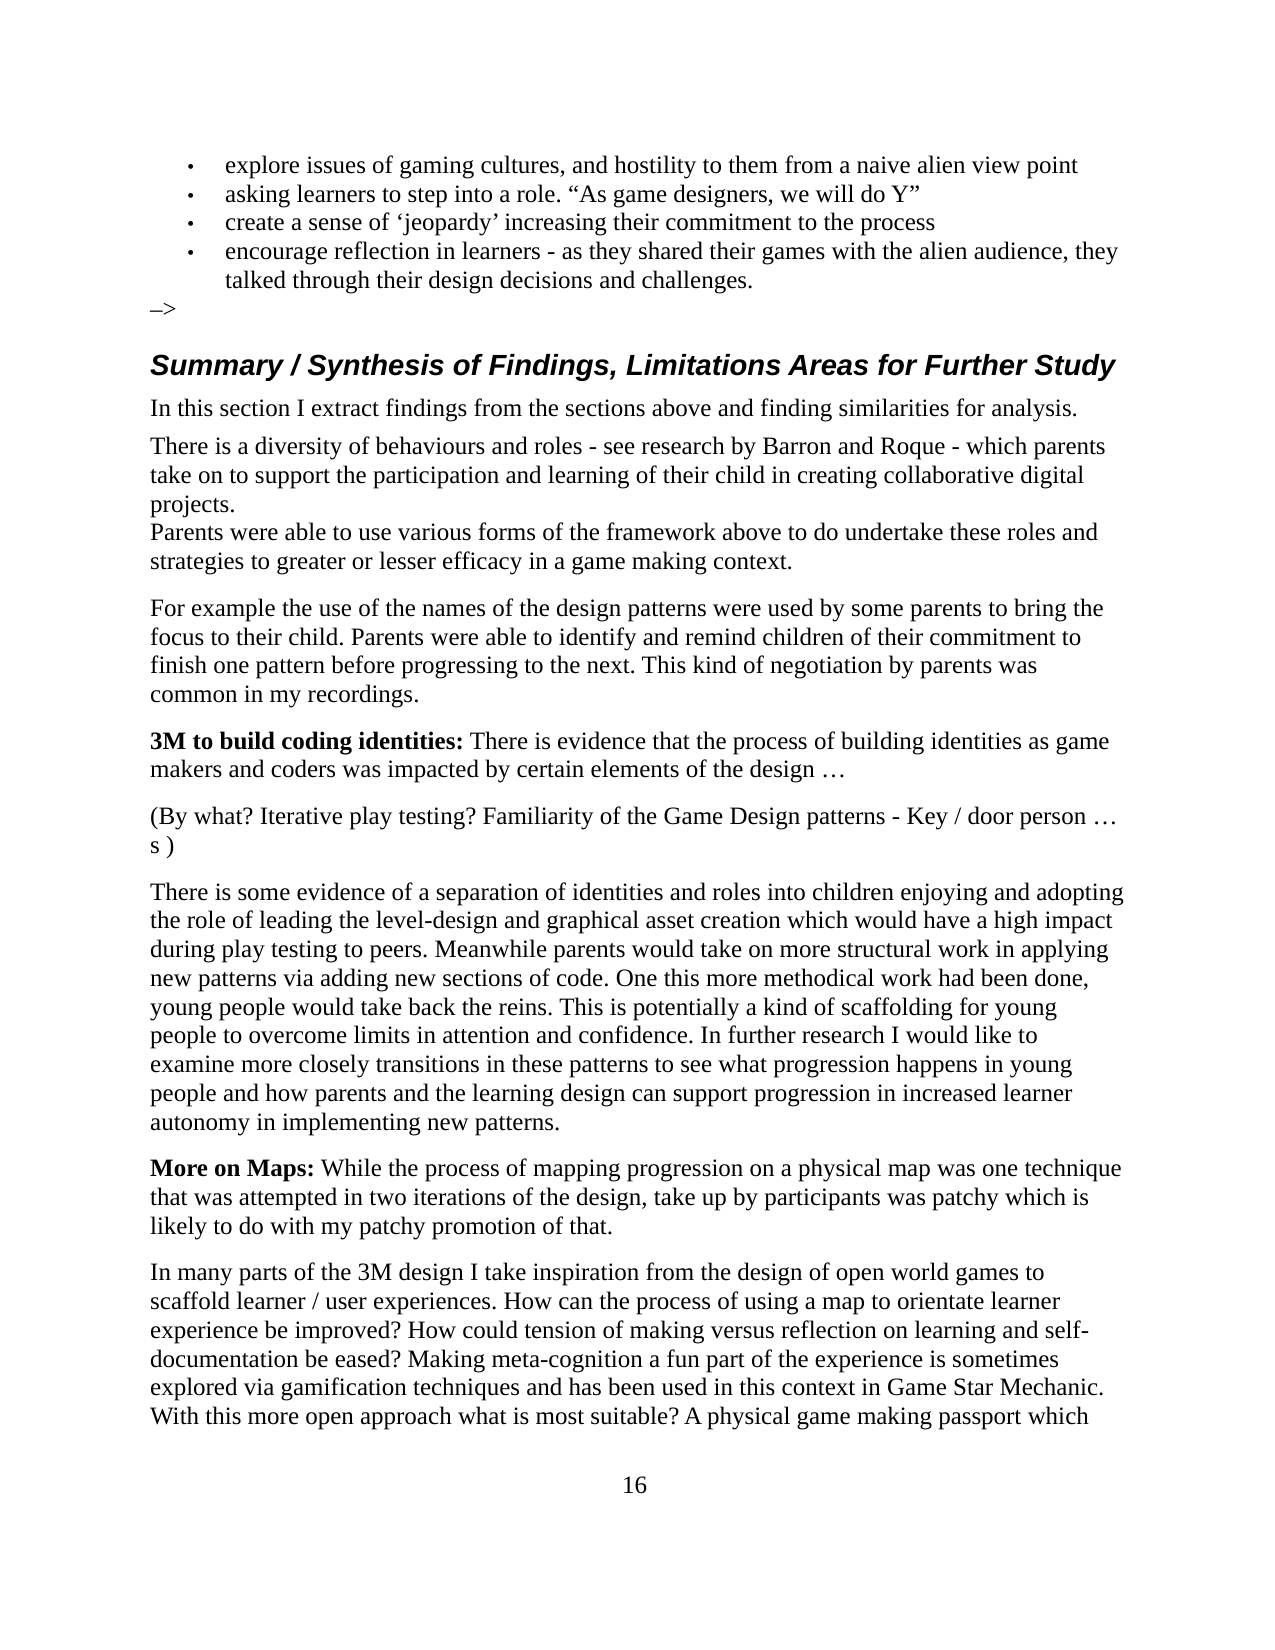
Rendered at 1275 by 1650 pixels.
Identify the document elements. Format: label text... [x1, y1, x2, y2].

text 3M to build coding identities: There is evidence that the process of building identities as game makers and coders was impacted by certain elements of the design … [150, 726, 1125, 783]
list explore issues of gaming cultures, and hostility to them from a naive alien view point [187, 150, 1125, 179]
text There is a diversity of behaviours and roles - see research by Barron and Roque - which parents take on to support the participation and learning of their child in creating collaborative digital projects. Parents were able to use various forms of the framework above to do undertake these roles and strategies to greater or lesser efficacy in a game making context. [150, 431, 1125, 575]
list asking learners to step into a role. “As game designers, we will do Y” [187, 179, 1125, 207]
text (By what? Iterative play testing? Familiarity of the Game Design patterns - Key / door person …s ) [150, 801, 1125, 859]
text –> [150, 294, 1125, 322]
list encourage reflection in learners - as they shared their games with the alien audience, they talked through their design decisions and challenges. [187, 236, 1125, 294]
text For example the use of the names of the design patterns were used by some parents to bring the focus to their child. Parents were able to identify and remind children of their commitment to finish one pattern before progressing to the next. This kind of negotiation by parents was common in my recordings. [150, 593, 1125, 708]
text There is some evidence of a separation of identities and roles into children enjoying and adopting the role of leading the level-design and graphical asset creation which would have a high impact during play testing to peers. Meanwhile parents would take on more structural work in applying new patterns via adding new sections of code. One this more methodical work had been done, young people would take back the reins. This is potentially a kind of scaffolding for young people to overcome limits in attention and confidence. In further research I would like to examine more closely transitions in these patterns to see what progression happens in young people and how parents and the learning design can support progression in increased learner autonomy in implementing new patterns. [150, 877, 1125, 1135]
subtitle Summary / Synthesis of Findings, Limitations Areas for Further Study [150, 347, 1125, 381]
text More on Maps: While the process of mapping progression on a physical map was one technique that was attempted in two iterations of the design, take up by participants was patchy which is likely to do with my patchy promotion of that. [150, 1153, 1125, 1239]
list create a sense of ‘jeopardy’ increasing their commitment to the process [187, 207, 1125, 236]
text In many parts of the 3M design I take inspiration from the design of open world games to scaffold learner / user experiences. How can the process of using a map to orientate learner experience be improved? How could tension of making versus reflection on learning and self-documentation be eased? Making meta-cognition a fun part of the experience is sometimes explored via gamification techniques and has been used in this context in Game Star Mechanic. With this more open approach what is most suitable? A physical game making passport which [150, 1257, 1125, 1430]
text In this section I extract findings from the sections above and finding similarities for analysis. [150, 393, 1125, 422]
